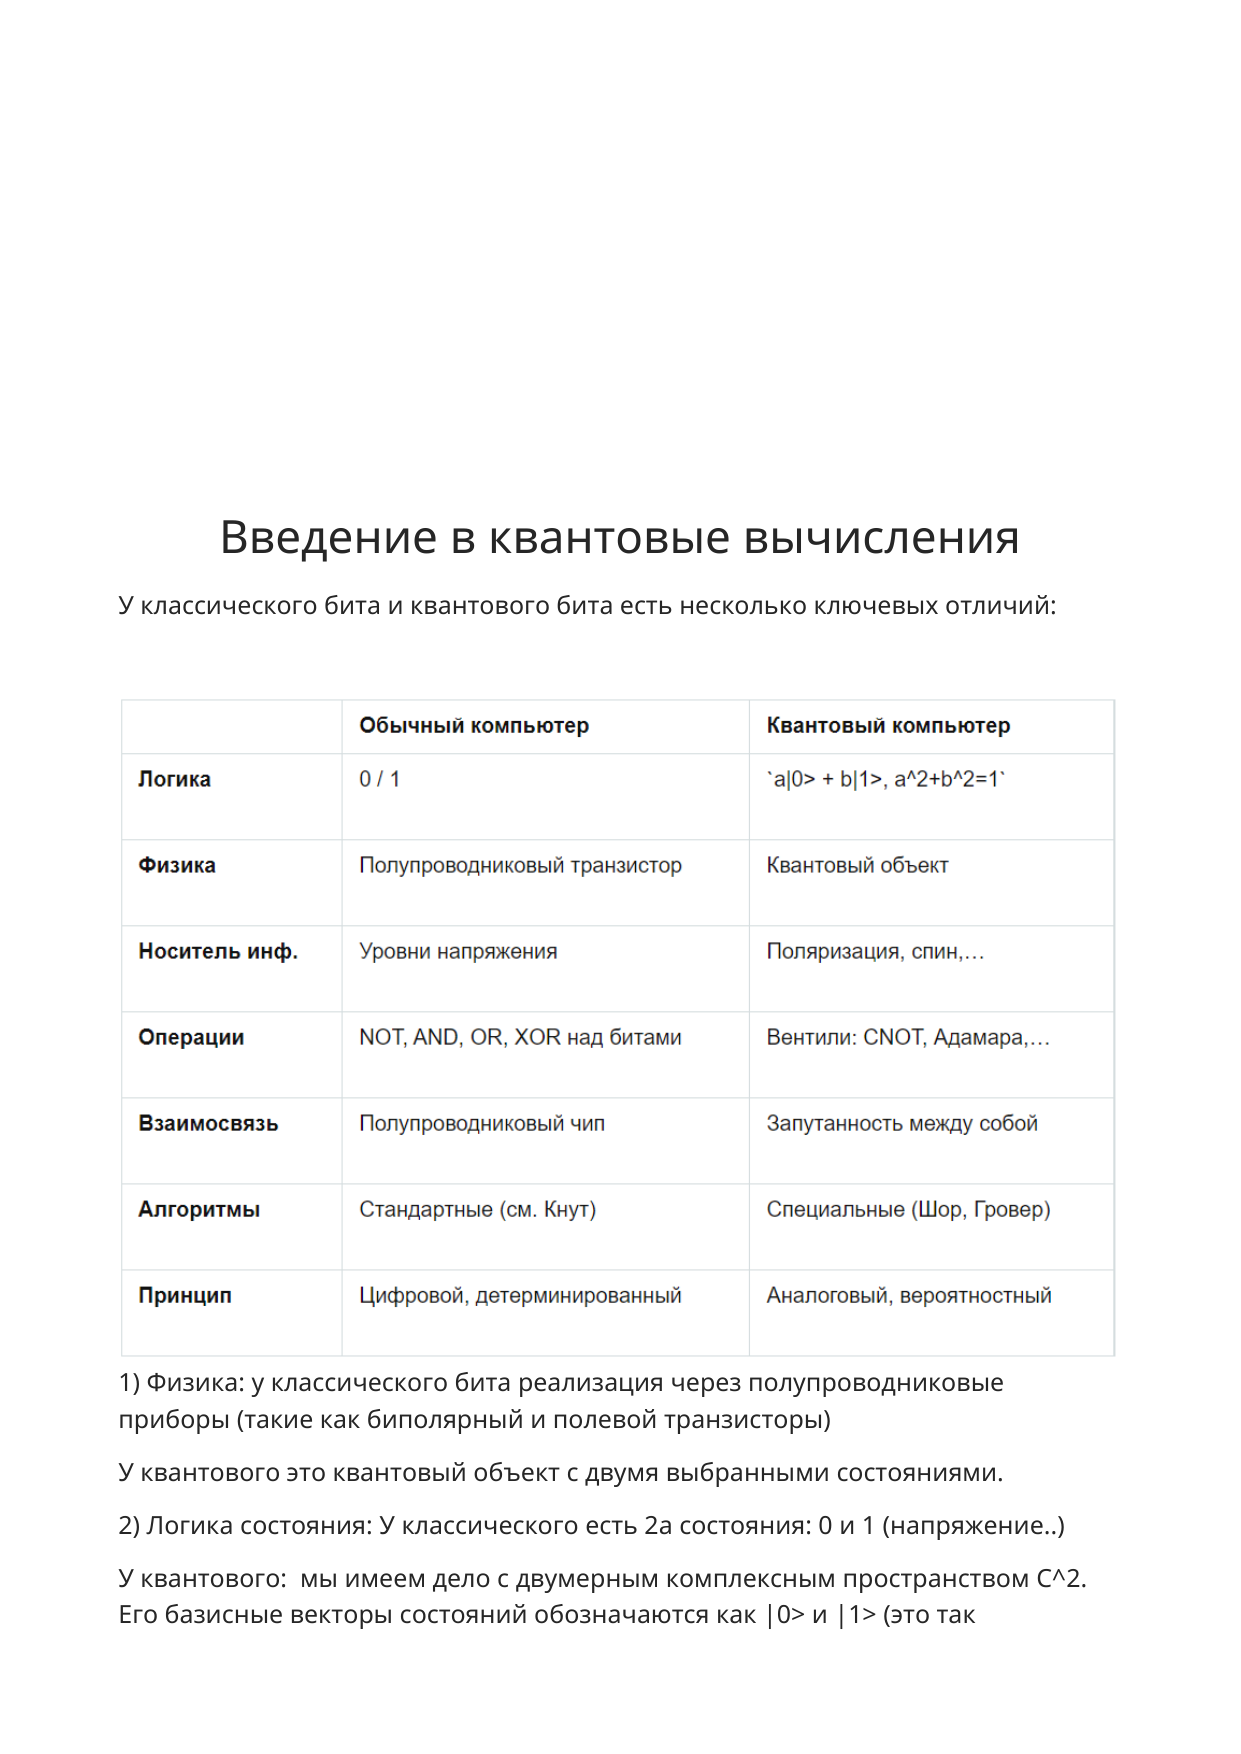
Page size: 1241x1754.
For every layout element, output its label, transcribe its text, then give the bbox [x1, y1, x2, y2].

text У квантового это квантовый объект с двумя выбранными состояниями. [118, 1454, 1122, 1488]
text 2) Логика состояния: У классического есть 2а состояния: 0 и 1 (напряжение..) [118, 1507, 1122, 1541]
picture [118, 693, 1123, 1363]
text У квантового: мы имеем дело с двумерным комплексным пространством C^2. Его базисные векторы состояний обозначаются как |0> и |1> (это так [118, 1560, 1122, 1631]
text Введение в квантовые вычисления [118, 504, 1122, 567]
text У классического бита и квантового бита есть несколько ключевых отличий: [118, 588, 1122, 622]
text 1) Физика: у классического бита реализация через полупроводниковые приборы (такие как биполярный и полевой транзисторы) [118, 1363, 1122, 1435]
